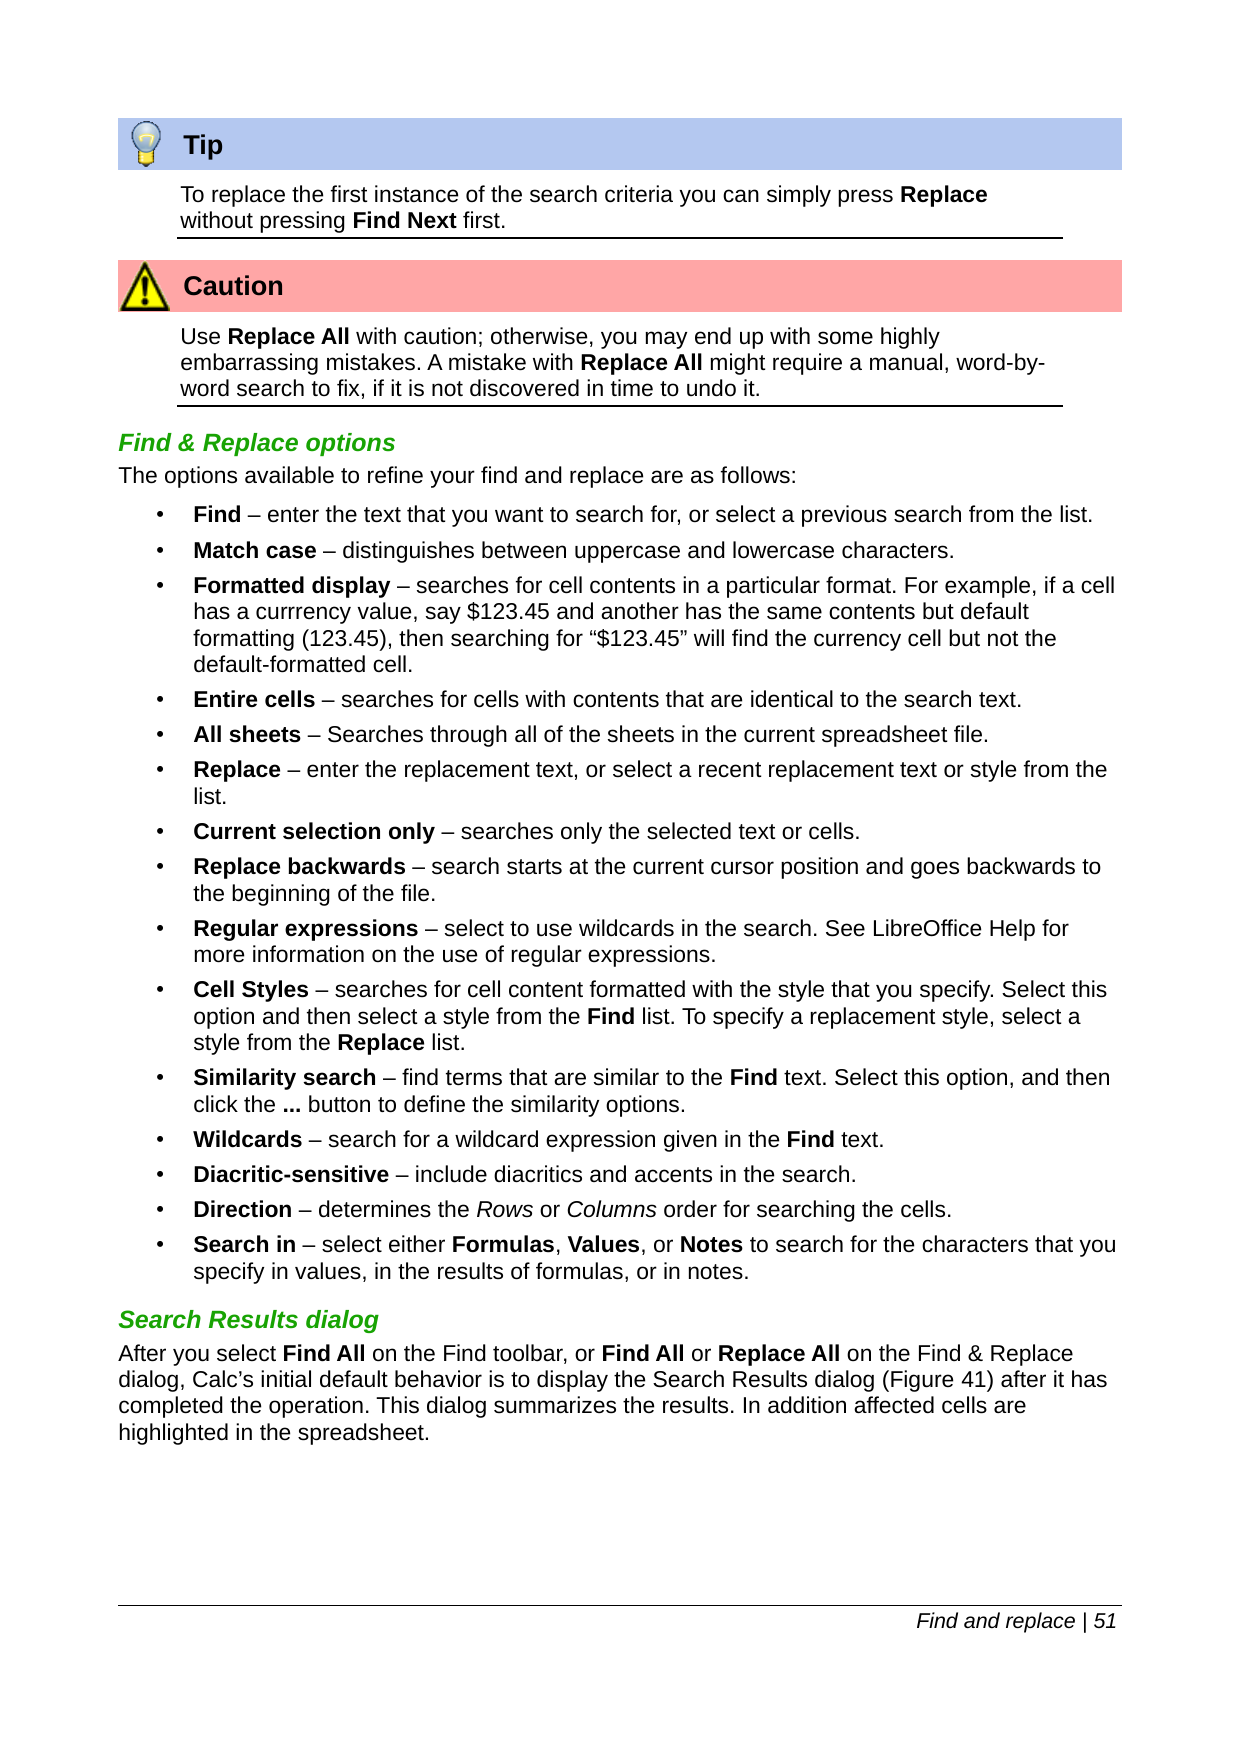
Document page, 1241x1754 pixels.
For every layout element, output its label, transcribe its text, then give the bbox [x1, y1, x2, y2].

list Current selection only – searches only the selected text or cells. [156, 818, 1122, 844]
list All sheets – Searches through all of the sheets in the current spreadsheet file. [156, 721, 1122, 748]
list Entire cells – searches for cells with contents that are identical to the search text. [156, 686, 1122, 712]
list Replace backwards – search starts at the current cursor position and goes backwards to the beginning of the file. [156, 853, 1122, 906]
list Replace – enter the replacement text, or select a recent replacement text or style from the list. [156, 756, 1122, 809]
list Find – enter the text that you want to search for, or select a previous search from the list. [156, 501, 1122, 528]
subtitle Search Results dialog [118, 1305, 1122, 1333]
list Cell Styles – searches for cell content formatted with the style that you specify. Select this option and then select a style from the Find list. To specify a replacement style, select a style from the Replace list. [156, 976, 1122, 1055]
list Wildcards – search for a wildcard expression given in the Find text. [156, 1126, 1122, 1152]
list Similarity search – find terms that are similar to the Find text. Select this option, and then click the ... button to define the similarity options. [156, 1064, 1122, 1117]
list Direction – determines the Rows or Columns order for searching the cells. [156, 1196, 1122, 1223]
text The options available to refine your find and replace are as follows: [118, 462, 1122, 489]
list Diacritic-sensitive – include diacritics and accents in the search. [156, 1161, 1122, 1187]
picture [119, 119, 170, 170]
text After you select Find All on the Find toolbar, or Find All or Replace All on the Find & Replace dialog, Calc’s initial default behavior is to display the Search Results dialog (Figure 41) after it has completed the operation. This dialog summarizes the results. In addition affected cells are highlighted in the spreadsheet. [118, 1339, 1122, 1445]
subtitle Caution [118, 260, 1122, 312]
list Search in – select either Formulas, Values, or Notes to search for the characters that you specify in values, in the results of formulas, or in notes. [156, 1231, 1122, 1284]
text Use Replace All with caution; otherwise, you may end up with some highly embarrassing mistakes. A mistake with Replace All might require a manual, word-by-word search to fix, if it is not discovered in time to undo it. [177, 319, 1063, 405]
subtitle Find & Replace options [118, 428, 1122, 457]
text To replace the first instance of the search criteria you can simply press Replace without pressing Find Next first. [177, 178, 1063, 237]
list Regular expressions – select to use wildcards in the search. See LibreOffice Help for more information on the use of regular expressions. [156, 915, 1122, 967]
subtitle Tip [118, 118, 1122, 170]
list Formatted display – searches for cell contents in a particular format. For example, if a cell has a currrency value, say $123.45 and another has the same contents but default formatting (123.45), then searching for “$123.45” will find the currency cell but not the default-formatted cell. [156, 572, 1122, 677]
picture [119, 260, 170, 311]
list Match case – distinguishes between uppercase and lowercase characters. [156, 537, 1122, 563]
